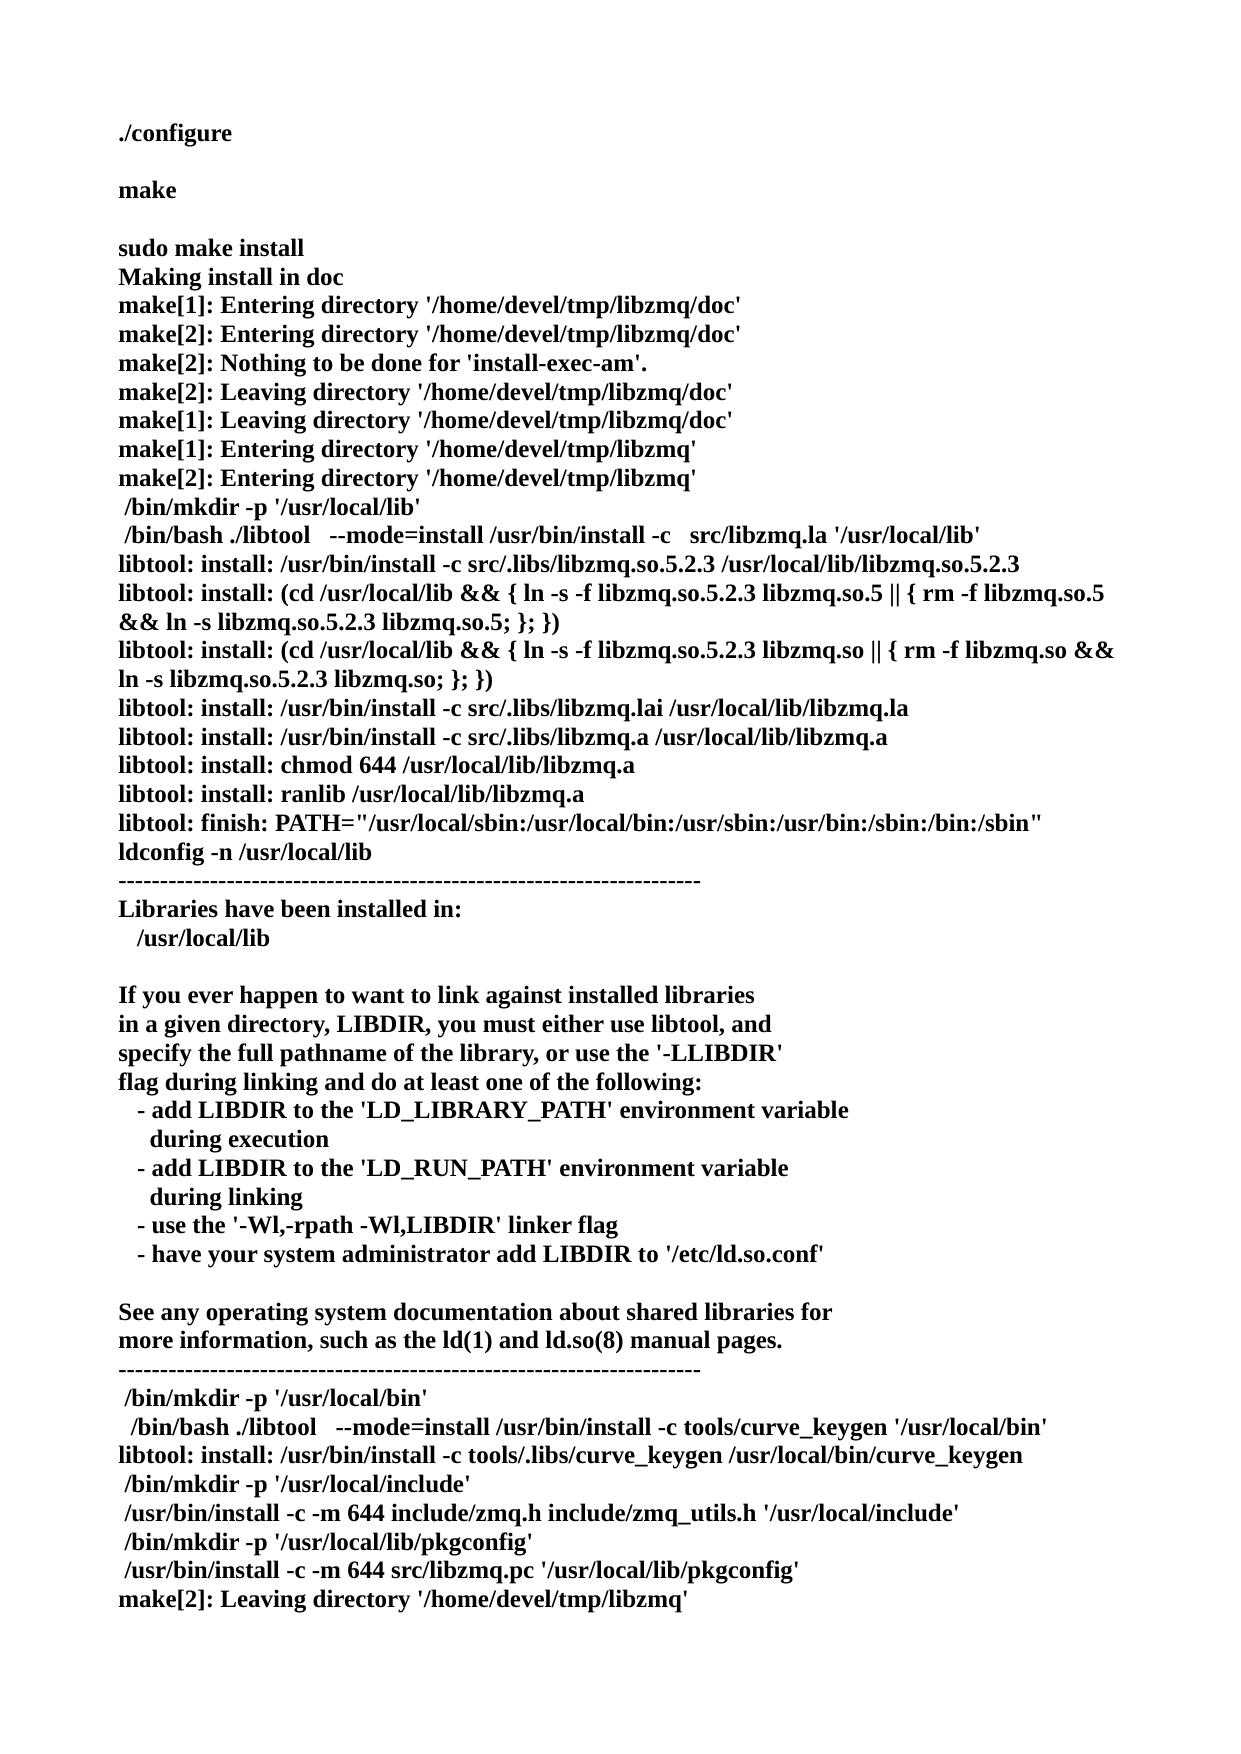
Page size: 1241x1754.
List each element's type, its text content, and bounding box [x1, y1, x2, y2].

text libtool: install: (cd /usr/local/lib && { ln -s -f libzmq.so.5.2.3 libzmq.so.5 || { rm -f libzmq.so.5 && ln -s libzmq.so.5.2.3 libzmq.so.5; }; }) [118, 578, 1122, 636]
text /bin/mkdir -p '/usr/local/bin' [118, 1383, 1122, 1412]
text during execution [118, 1124, 1122, 1153]
text libtool: install: /usr/bin/install -c src/.libs/libzmq.a /usr/local/lib/libzmq.a [118, 722, 1122, 751]
text - have your system administrator add LIBDIR to '/etc/ld.so.conf' [118, 1239, 1122, 1268]
text flag during linking and do at least one of the following: [118, 1067, 1122, 1096]
text ---------------------------------------------------------------------- [118, 866, 1122, 894]
text libtool: install: /usr/bin/install -c tools/.libs/curve_keygen /usr/local/bin/curve_keygen [118, 1441, 1122, 1469]
text specify the full pathname of the library, or use the '-LLIBDIR' [118, 1038, 1122, 1067]
text ---------------------------------------------------------------------- [118, 1354, 1122, 1383]
text /bin/bash ./libtool --mode=install /usr/bin/install -c tools/curve_keygen '/usr/local/bin' [118, 1412, 1122, 1441]
text /usr/bin/install -c -m 644 src/libzmq.pc '/usr/local/lib/pkgconfig' [118, 1556, 1122, 1584]
text make[1]: Leaving directory '/home/devel/tmp/libzmq/doc' [118, 406, 1122, 434]
text - add LIBDIR to the 'LD_RUN_PATH' environment variable [118, 1153, 1122, 1182]
text /bin/mkdir -p '/usr/local/include' [118, 1469, 1122, 1498]
text sudo make install [118, 233, 1122, 262]
text make[2]: Entering directory '/home/devel/tmp/libzmq' [118, 463, 1122, 492]
text libtool: install: chmod 644 /usr/local/lib/libzmq.a [118, 751, 1122, 779]
text make[1]: Entering directory '/home/devel/tmp/libzmq' [118, 434, 1122, 463]
text /usr/local/lib [118, 923, 1122, 952]
text in a given directory, LIBDIR, you must either use libtool, and [118, 1009, 1122, 1038]
text make[2]: Entering directory '/home/devel/tmp/libzmq/doc' [118, 319, 1122, 348]
text make[2]: Leaving directory '/home/devel/tmp/libzmq' [118, 1584, 1122, 1613]
text make[1]: Entering directory '/home/devel/tmp/libzmq/doc' [118, 291, 1122, 319]
text make [118, 176, 1122, 204]
text libtool: install: ranlib /usr/local/lib/libzmq.a [118, 779, 1122, 808]
text /bin/bash ./libtool --mode=install /usr/bin/install -c src/libzmq.la '/usr/local/lib' [118, 521, 1122, 549]
text libtool: install: (cd /usr/local/lib && { ln -s -f libzmq.so.5.2.3 libzmq.so || { rm -f libzmq.so && ln -s libzmq.so.5.2.3 libzmq.so; }; }) [118, 636, 1122, 693]
text - add LIBDIR to the 'LD_LIBRARY_PATH' environment variable [118, 1096, 1122, 1124]
text libtool: install: /usr/bin/install -c src/.libs/libzmq.so.5.2.3 /usr/local/lib/libzmq.so.5.2.3 [118, 549, 1122, 578]
text more information, such as the ld(1) and ld.so(8) manual pages. [118, 1326, 1122, 1354]
text See any operating system documentation about shared libraries for [118, 1297, 1122, 1326]
text /bin/mkdir -p '/usr/local/lib/pkgconfig' [118, 1527, 1122, 1556]
text make[2]: Leaving directory '/home/devel/tmp/libzmq/doc' [118, 377, 1122, 406]
text make[2]: Nothing to be done for 'install-exec-am'. [118, 348, 1122, 377]
text libtool: finish: PATH="/usr/local/sbin:/usr/local/bin:/usr/sbin:/usr/bin:/sbin:/bin:/sbin" ldconfig -n /usr/local/lib [118, 808, 1122, 866]
text libtool: install: /usr/bin/install -c src/.libs/libzmq.lai /usr/local/lib/libzmq.la [118, 693, 1122, 722]
text /usr/bin/install -c -m 644 include/zmq.h include/zmq_utils.h '/usr/local/include' [118, 1498, 1122, 1527]
text /bin/mkdir -p '/usr/local/lib' [118, 492, 1122, 521]
text - use the '-Wl,-rpath -Wl,LIBDIR' linker flag [118, 1211, 1122, 1239]
text Making install in doc [118, 262, 1122, 291]
text Libraries have been installed in: [118, 894, 1122, 923]
text ./configure [118, 118, 1122, 147]
text If you ever happen to want to link against installed libraries [118, 981, 1122, 1009]
text during linking [118, 1182, 1122, 1211]
